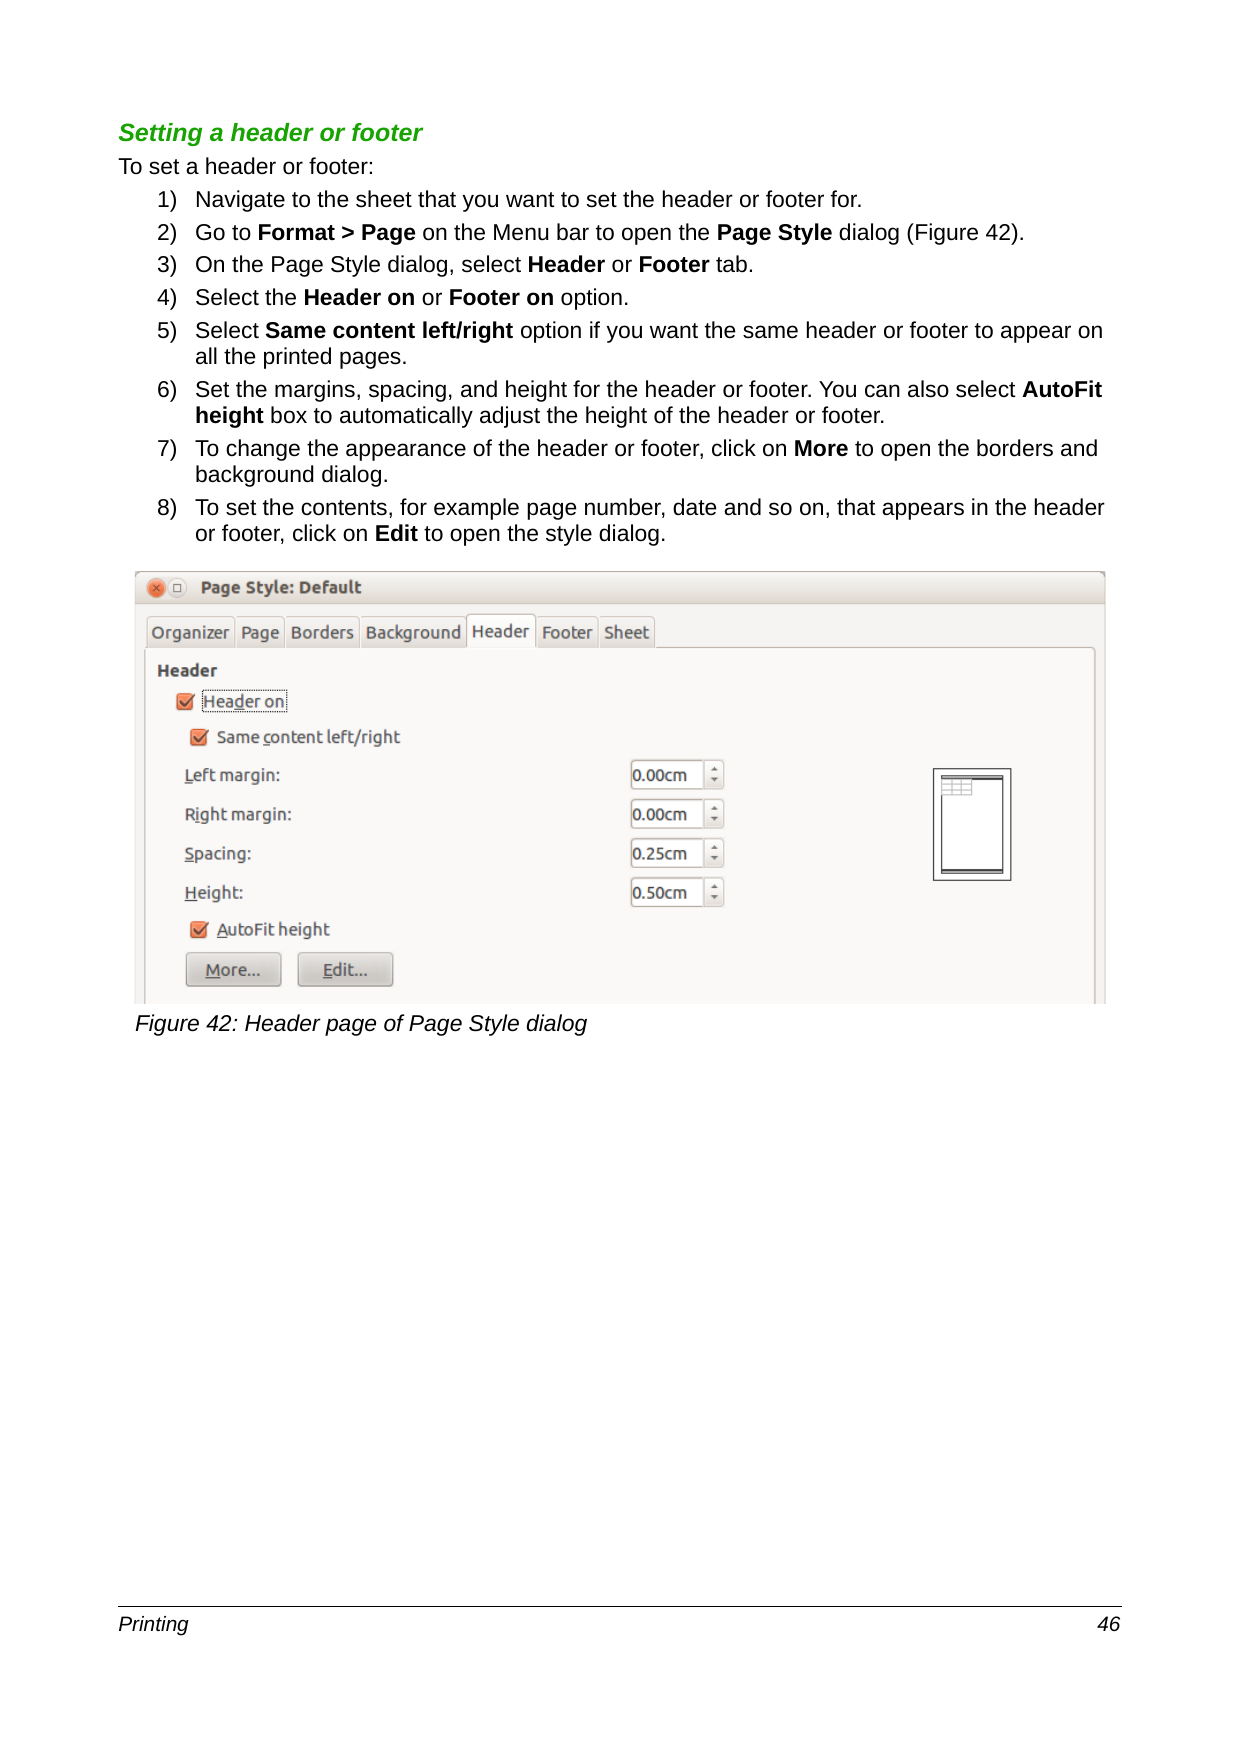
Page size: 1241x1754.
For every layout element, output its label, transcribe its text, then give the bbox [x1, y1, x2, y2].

picture [134, 571, 1106, 1004]
list Select the Header on or Footer on option. [177, 284, 1122, 310]
list Go to Format > Page on the Menu bar to open the Page Style dialog (Figure 42). [177, 219, 1122, 245]
list To change the appearance of the header or footer, click on More to open the borders and background dialog. [177, 434, 1122, 487]
list To set the contents, for example page number, date and so on, that appears in the header or footer, click on Edit to open the style dialog. [177, 493, 1122, 546]
list Navigate to the sheet that you want to set the header or footer for. [177, 186, 1122, 212]
list Set the margins, spacing, and height for the header or footer. You can also select AutoFit height box to automatically adjust the height of the header or footer. [177, 376, 1122, 428]
text Figure 42: Header page of Page Style dialog [135, 1010, 1106, 1036]
list Select Same content left/right option if you want the same header or footer to appear on all the printed pages. [177, 317, 1122, 369]
subtitle Setting a header or footer [118, 118, 1122, 147]
list To set a header or footer: [118, 153, 1122, 180]
list On the Page Style dialog, select Header or Footer tab. [177, 251, 1122, 278]
